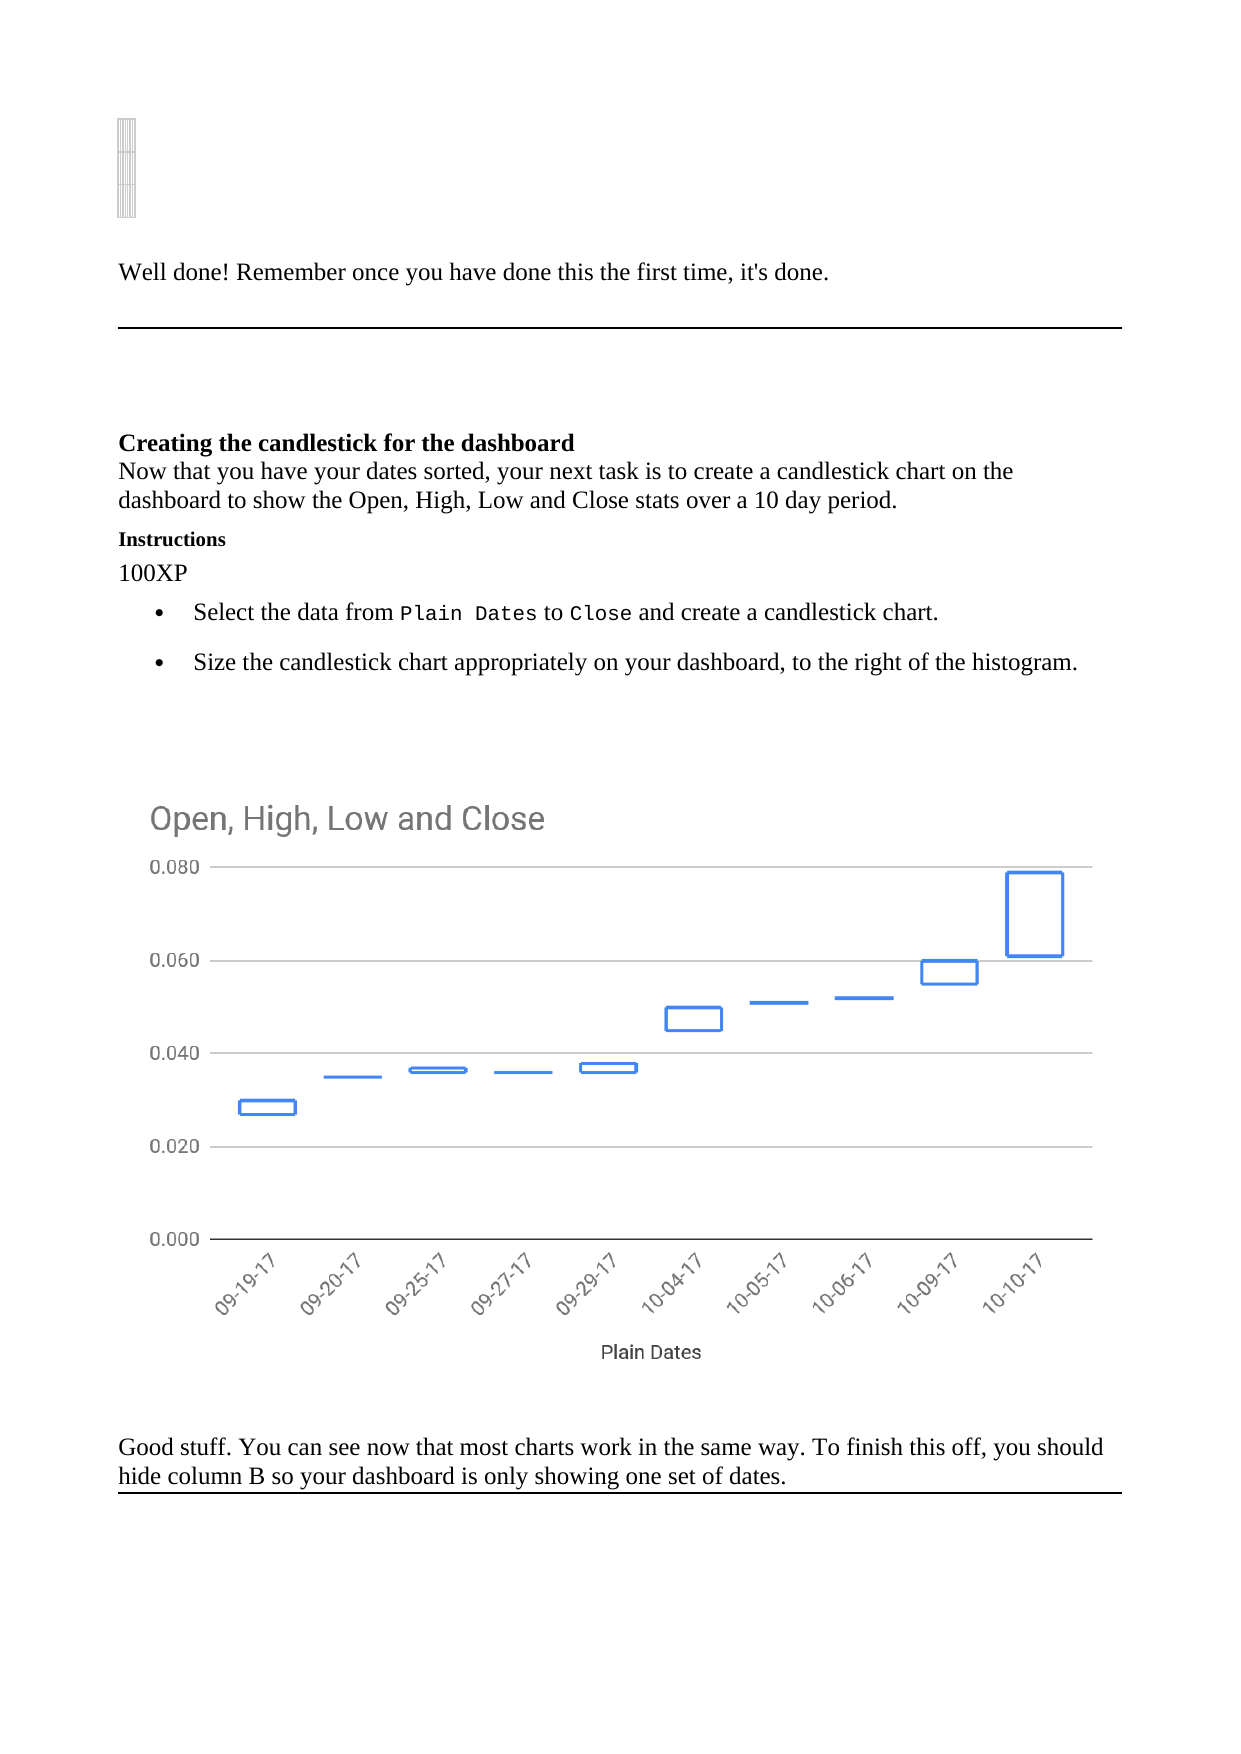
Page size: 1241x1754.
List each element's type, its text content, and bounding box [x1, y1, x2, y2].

subtitle Creating the candlestick for the dashboard [118, 428, 1122, 456]
list Select the data from Plain Dates to Close and create a candlestick chart. [156, 597, 1122, 626]
text 100XP [118, 558, 1122, 586]
subtitle Instructions [118, 526, 1122, 551]
text Now that you have your dates sorted, your next task is to create a candlestick chart on the dashboard to show the Open, High, Low and Close stats over a 10 day period. [118, 456, 1122, 514]
list Size the candlestick chart appropriately on your dashboard, to the right of the histogram. [156, 647, 1122, 676]
text Well done! Remember once you have done this the first time, it's done. [118, 257, 1122, 286]
text Good stuff. You can see now that most charts work in the same way. To finish this off, you should hide column B so your dashboard is only showing one set of dates. [118, 1432, 1122, 1492]
